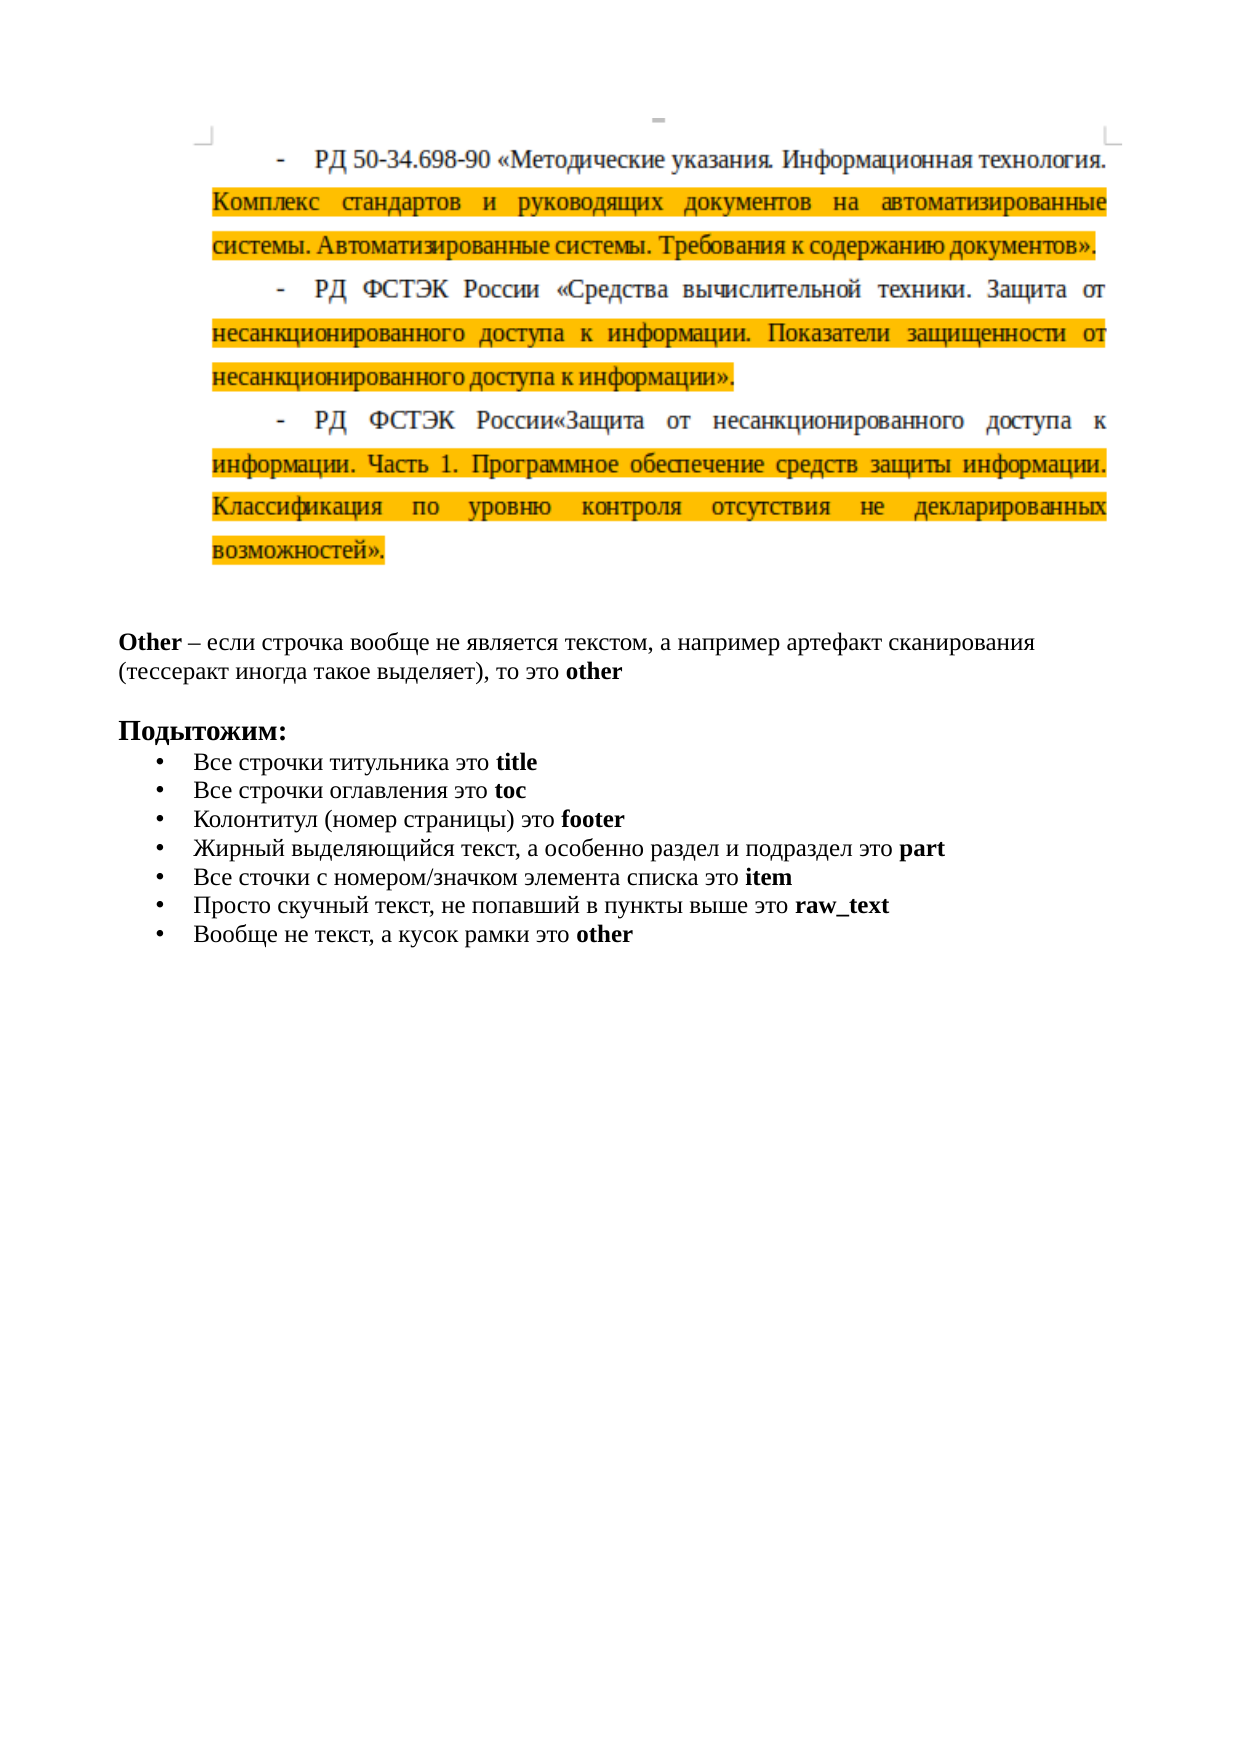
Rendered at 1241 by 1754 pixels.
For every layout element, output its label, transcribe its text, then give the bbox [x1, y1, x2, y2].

list Жирный выделяющийся текст, а особенно раздел и подраздел это part [156, 833, 1122, 862]
list Просто скучный текст, не попавший в пункты выше это raw_text [156, 891, 1122, 919]
list Все строчки титульника это title [156, 747, 1122, 776]
list Все строчки оглавления это toc [156, 776, 1122, 804]
list Колонтитул (номер страницы) это footer [156, 804, 1122, 833]
picture [118, 118, 1123, 570]
list Все сточки с номером/значком элемента списка это item [156, 862, 1122, 891]
text Other – если строчка вообще не является текстом, а например артефакт сканирования (тессеракт иногда такое выделяет), то это other [118, 627, 1122, 684]
text Подытожим: [118, 713, 1122, 747]
list Вообще не текст, а кусок рамки это other [156, 919, 1122, 948]
